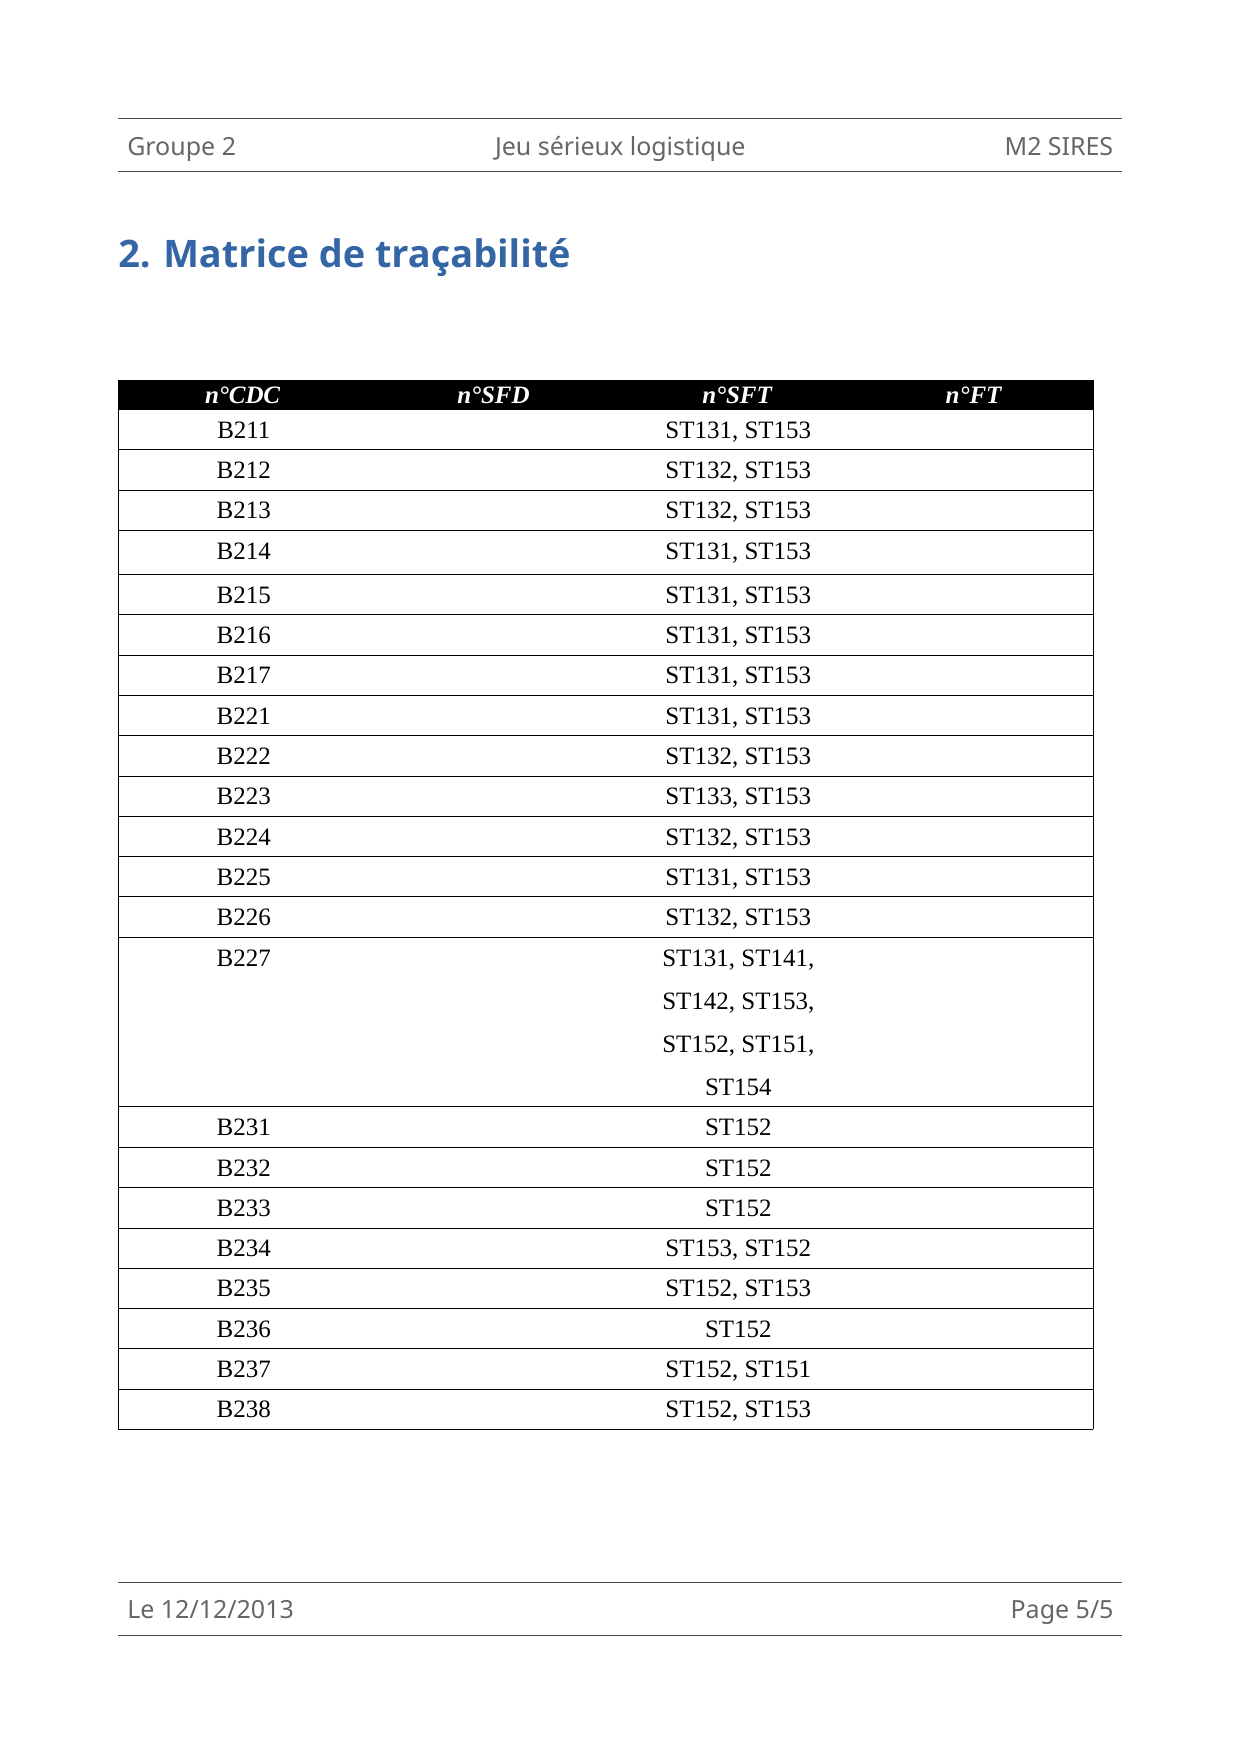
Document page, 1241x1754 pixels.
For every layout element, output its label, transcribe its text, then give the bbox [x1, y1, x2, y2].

table_cell B232 [119, 1148, 369, 1187]
table_cell [856, 1390, 1093, 1429]
table_cell [856, 696, 1093, 735]
table_cell [856, 575, 1093, 614]
table_cell [369, 1148, 620, 1187]
table_cell ST152, ST153 [620, 1269, 856, 1308]
table_cell ST131, ST153 [620, 410, 856, 449]
table_cell [369, 777, 620, 816]
table_header n°SFD [369, 381, 620, 409]
table_cell ST131, ST141, ST142, ST153, ST152, ST151, ST154 [620, 938, 856, 1106]
table_cell ST132, ST153 [620, 897, 856, 937]
table_cell [856, 531, 1093, 574]
table_cell B226 [119, 897, 369, 937]
table_cell ST133, ST153 [620, 777, 856, 816]
table_cell [856, 450, 1093, 490]
table_header n°CDC [119, 381, 369, 409]
table_cell [856, 1107, 1093, 1147]
table_cell ST152 [620, 1107, 856, 1147]
table_cell ST152, ST153 [620, 1390, 856, 1429]
table_cell ST153, ST152 [620, 1229, 856, 1268]
table_cell [369, 1390, 620, 1429]
table_cell B222 [119, 736, 369, 776]
table_cell [369, 575, 620, 614]
table_cell B217 [119, 656, 369, 695]
table_cell [369, 938, 620, 1106]
table_cell [369, 897, 620, 937]
table_cell [856, 1148, 1093, 1187]
table_cell B235 [119, 1269, 369, 1308]
table_cell B233 [119, 1188, 369, 1227]
table_cell B234 [119, 1229, 369, 1268]
table_cell [369, 1188, 620, 1227]
table_cell [369, 1229, 620, 1268]
table_header n°FT [856, 381, 1093, 409]
table_cell B237 [119, 1349, 369, 1389]
table_cell [369, 450, 620, 490]
table_cell [856, 938, 1093, 1106]
table_cell [369, 615, 620, 654]
table_cell ST131, ST153 [620, 696, 856, 735]
table_cell ST131, ST153 [620, 615, 856, 654]
table_cell [369, 696, 620, 735]
table_cell [369, 491, 620, 530]
table_cell ST132, ST153 [620, 736, 856, 776]
table_cell ST131, ST153 [620, 531, 856, 574]
table_cell [369, 656, 620, 695]
table_cell [856, 1309, 1093, 1348]
table_cell ST152, ST151 [620, 1349, 856, 1389]
table_cell [856, 410, 1093, 449]
table_cell [856, 1269, 1093, 1308]
table_cell B231 [119, 1107, 369, 1147]
table_cell ST132, ST153 [620, 450, 856, 490]
table_cell [856, 1349, 1093, 1389]
table_cell B212 [119, 450, 369, 490]
table_cell ST152 [620, 1309, 856, 1348]
table_cell [856, 897, 1093, 937]
table_cell ST152 [620, 1188, 856, 1227]
table_cell [856, 857, 1093, 896]
table_cell [856, 777, 1093, 816]
table_cell [369, 1269, 620, 1308]
table_cell B236 [119, 1309, 369, 1348]
table_cell ST132, ST153 [620, 491, 856, 530]
table_cell [856, 491, 1093, 530]
table_cell B216 [119, 615, 369, 654]
table_cell [369, 817, 620, 856]
table_cell [369, 1349, 620, 1389]
table_cell [856, 736, 1093, 776]
table_cell [369, 410, 620, 449]
table_cell B213 [119, 491, 369, 530]
table_cell [369, 736, 620, 776]
table_header n°SFT [620, 381, 856, 409]
table_cell [856, 615, 1093, 654]
table_cell [369, 857, 620, 896]
table_cell ST132, ST153 [620, 817, 856, 856]
table_cell [856, 656, 1093, 695]
table_cell B227 [119, 938, 369, 1106]
subtitle Matrice de traçabilité [118, 227, 1122, 278]
table_cell B238 [119, 1390, 369, 1429]
table_cell B221 [119, 696, 369, 735]
table_cell ST152 [620, 1148, 856, 1187]
table_cell B214 [119, 531, 369, 574]
table_cell B215 [119, 575, 369, 614]
table_cell [369, 531, 620, 574]
table_cell [369, 1107, 620, 1147]
table_cell B224 [119, 817, 369, 856]
table_cell ST131, ST153 [620, 575, 856, 614]
table_cell B211 [119, 410, 369, 449]
table_cell B223 [119, 777, 369, 816]
table_cell [856, 1229, 1093, 1268]
table_cell ST131, ST153 [620, 656, 856, 695]
table_cell [856, 1188, 1093, 1227]
table_cell [856, 817, 1093, 856]
table_cell ST131, ST153 [620, 857, 856, 896]
table_cell B225 [119, 857, 369, 896]
table_cell [369, 1309, 620, 1348]
